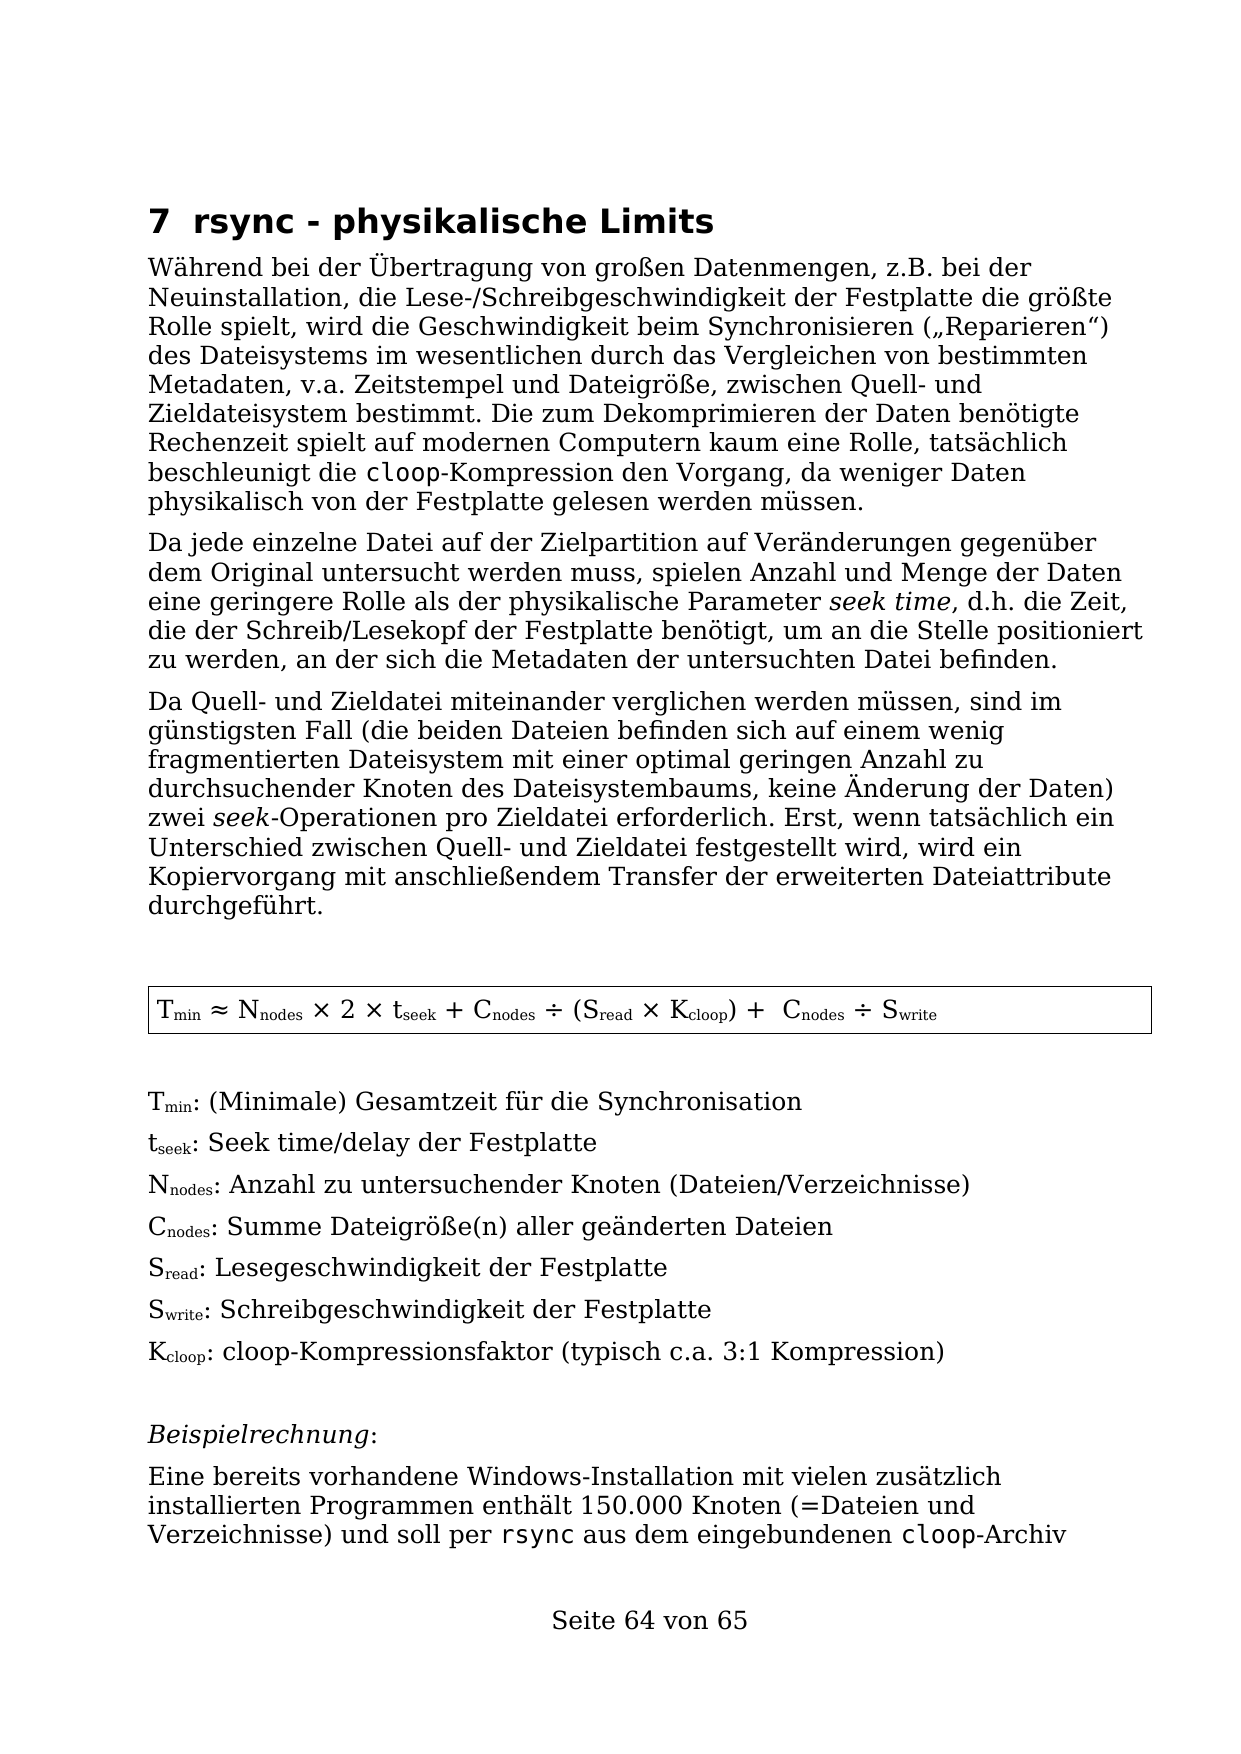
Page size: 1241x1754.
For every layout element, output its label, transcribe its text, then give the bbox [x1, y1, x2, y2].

text tseek: Seek time/delay der Festplatte [148, 1129, 1152, 1158]
text Swrite: Schreibgeschwindigkeit der Festplatte [148, 1295, 1152, 1324]
text Nnodes: Anzahl zu untersuchender Knoten (Dateien/Verzeichnisse) [148, 1170, 1152, 1199]
subtitle rsync - physikalische Limits [148, 202, 1152, 241]
text Da jede einzelne Datei auf der Zielpartition auf Veränderungen gegenüber dem Original untersucht werden muss, spielen Anzahl und Menge der Daten eine geringere Rolle als der physikalische Parameter seek time, d.h. die Zeit, die der Schreib/Lesekopf der Festplatte benötigt, um an die Stelle positioniert zu werden, an der sich die Metadaten der untersuchten Datei befinden. [148, 529, 1152, 674]
text Da Quell- und Zieldatei miteinander verglichen werden müssen, sind im günstigsten Fall (die beiden Dateien befinden sich auf einem wenig fragmentierten Dateisystem mit einer optimal geringen Anzahl zu durchsuchender Knoten des Dateisystembaums, keine Änderung der Daten) zwei seek-Operationen pro Zieldatei erforderlich. Erst, wenn tatsächlich ein Unterschied zwischen Quell- und Zieldatei festgestellt wird, wird ein Kopiervorgang mit anschließendem Transfer der erweiterten Dateiattribute durchgeführt. [148, 687, 1152, 920]
text Tmin: (Minimale) Gesamtzeit für die Synchronisation [148, 1087, 1152, 1116]
text Sread: Lesegeschwindigkeit der Festplatte [148, 1254, 1152, 1283]
text Während bei der Übertragung von großen Datenmengen, z.B. bei der Neuinstallation, die Lese-/Schreibgeschwindigkeit der Festplatte die größte Rolle spielt, wird die Geschwindigkeit beim Synchronisieren („Reparieren“) des Dateisystems im wesentlichen durch das Vergleichen von bestimmten Metadaten, v.a. Zeitstempel und Dateigröße, zwischen Quell- und Zieldateisystem bestimmt. Die zum Dekomprimieren der Daten benötigte Rechenzeit spielt auf modernen Computern kaum eine Rolle, tatsächlich beschleunigt die cloop-Kompression den Vorgang, da weniger Daten physikalisch von der Festplatte gelesen werden müssen. [148, 254, 1152, 516]
text Eine bereits vorhandene Windows-Installation mit vielen zusätzlich installierten Programmen enthält 150.000 Knoten (=Dateien und Verzeichnisse) und soll per rsync aus dem eingebundenen cloop-Archiv [148, 1462, 1152, 1549]
text Cnodes: Summe Dateigröße(n) aller geänderten Dateien [148, 1212, 1152, 1241]
text Tmin ≈ Nnodes × 2 × tseek + Cnodes ÷ (Sread × Kcloop) + Cnodes ÷ Swrite [157, 995, 1143, 1024]
text Kcloop: cloop-Kompressionsfaktor (typisch c.a. 3:1 Kompression) [148, 1337, 1152, 1366]
text Beispielrechnung: [148, 1420, 1152, 1449]
